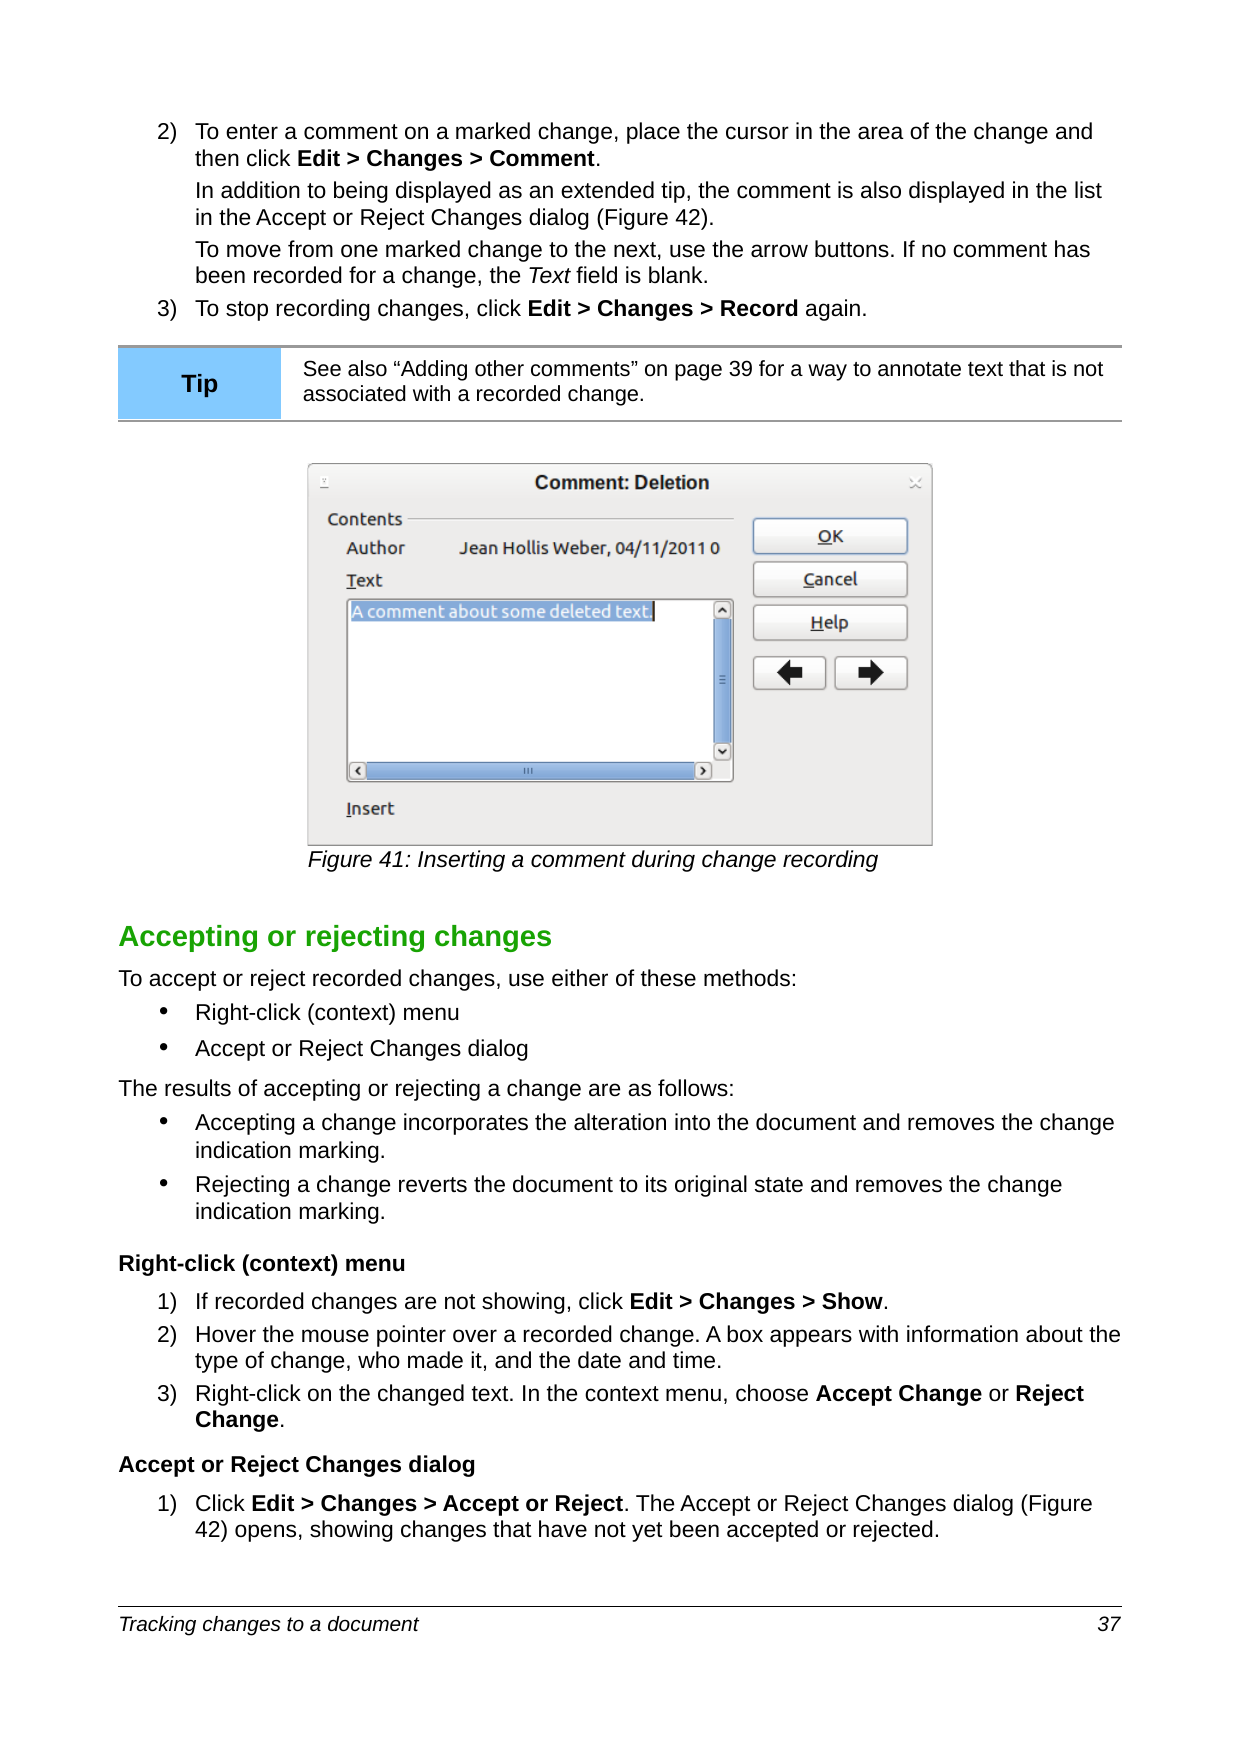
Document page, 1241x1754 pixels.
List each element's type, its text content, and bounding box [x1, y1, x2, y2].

list Right-click on the changed text. In the context menu, choose Accept Change or Reject Change. [177, 1380, 1122, 1432]
table_header See also “Adding other comments” on page 39 for a way to annotate text that is not associated with a recorded change. [281, 348, 1122, 419]
list Accept or Reject Changes dialog [156, 1033, 1122, 1062]
list To enter a comment on a marked change, place the cursor in the area of the change and then click Edit > Changes > Comment. [177, 118, 1122, 171]
picture [307, 463, 933, 846]
text Right-click (context) menu [118, 1249, 1122, 1276]
table_header Tip [118, 348, 281, 419]
list Click Edit > Changes > Accept or Reject. The Accept or Reject Changes dialog (Figure 42) opens, showing changes that have not yet been accepted or rejected. [177, 1490, 1122, 1543]
list To accept or reject recorded changes, use either of these methods: [118, 965, 1122, 991]
list To move from one marked change to the next, use the arrow buttons. If no comment has been recorded for a change, the Text field is blank. [177, 236, 1122, 289]
text Accept or Reject Changes dialog [118, 1451, 1122, 1477]
text Figure 41: Inserting a comment during change recording [308, 846, 933, 872]
list The results of accepting or rejecting a change are as follows: [118, 1074, 1122, 1101]
list Accepting a change incorporates the alteration into the document and removes the change indication marking. [156, 1107, 1122, 1163]
list In addition to being displayed as an extended tip, the comment is also displayed in the list in the Accept or Reject Changes dialog (Figure 42). [177, 177, 1122, 230]
list If recorded changes are not showing, click Edit > Changes > Show. [177, 1288, 1122, 1314]
list Right-click (context) menu [156, 998, 1122, 1027]
list Hover the mouse pointer over a recorded change. A box appears with information about the type of change, who made it, and the date and time. [177, 1321, 1122, 1373]
list Rejecting a change reverts the document to its original state and removes the change indication marking. [156, 1169, 1122, 1225]
subtitle Accepting or rejecting changes [118, 919, 1122, 952]
list To stop recording changes, click Edit > Changes > Record again. [177, 295, 1122, 321]
